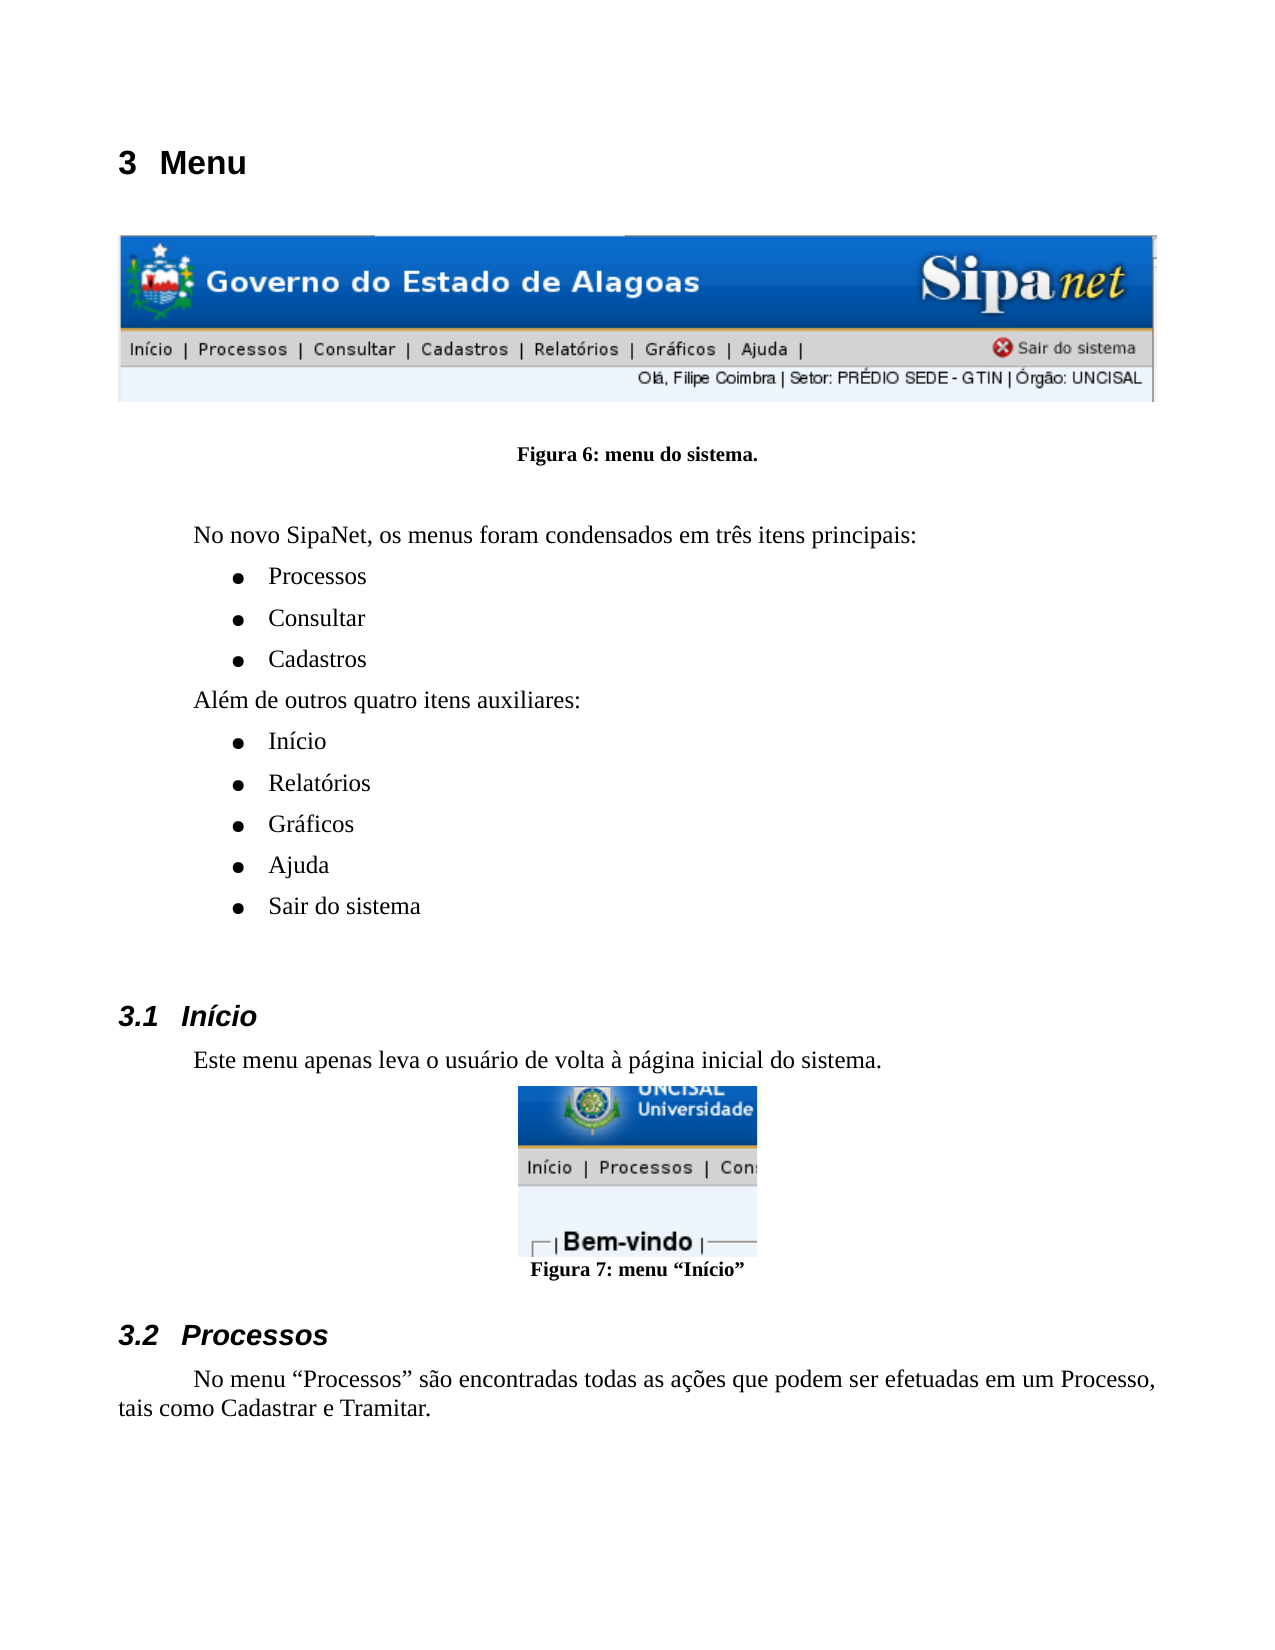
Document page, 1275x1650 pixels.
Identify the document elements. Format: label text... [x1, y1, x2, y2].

list Início [156, 726, 1157, 755]
list Além de outros quatro itens auxiliares: [156, 685, 1157, 714]
text No novo SipaNet, os menus foram condensados em três itens principais: [118, 520, 1157, 549]
list Consultar [156, 603, 1157, 631]
subtitle Início [118, 999, 1157, 1032]
subtitle Menu [118, 143, 1157, 182]
text Este menu apenas leva o usuário de volta à página inicial do sistema. [118, 1045, 1157, 1074]
picture [118, 235, 1157, 402]
text No menu “Processos” são encontradas todas as ações que podem ser efetuadas em um Processo, tais como Cadastrar e Tramitar. [118, 1364, 1157, 1422]
list Gráficos [156, 809, 1157, 838]
subtitle Processos [118, 1318, 1157, 1352]
list Cadastros [156, 644, 1157, 673]
list Relatórios [156, 768, 1157, 796]
text Figura 6: menu do sistema. [118, 442, 1157, 466]
list Sair do sistema [156, 891, 1157, 920]
list Processos [156, 561, 1157, 590]
list Ajuda [156, 850, 1157, 879]
picture [518, 1086, 758, 1257]
text Figura 7: menu “Início” [118, 1086, 1157, 1281]
